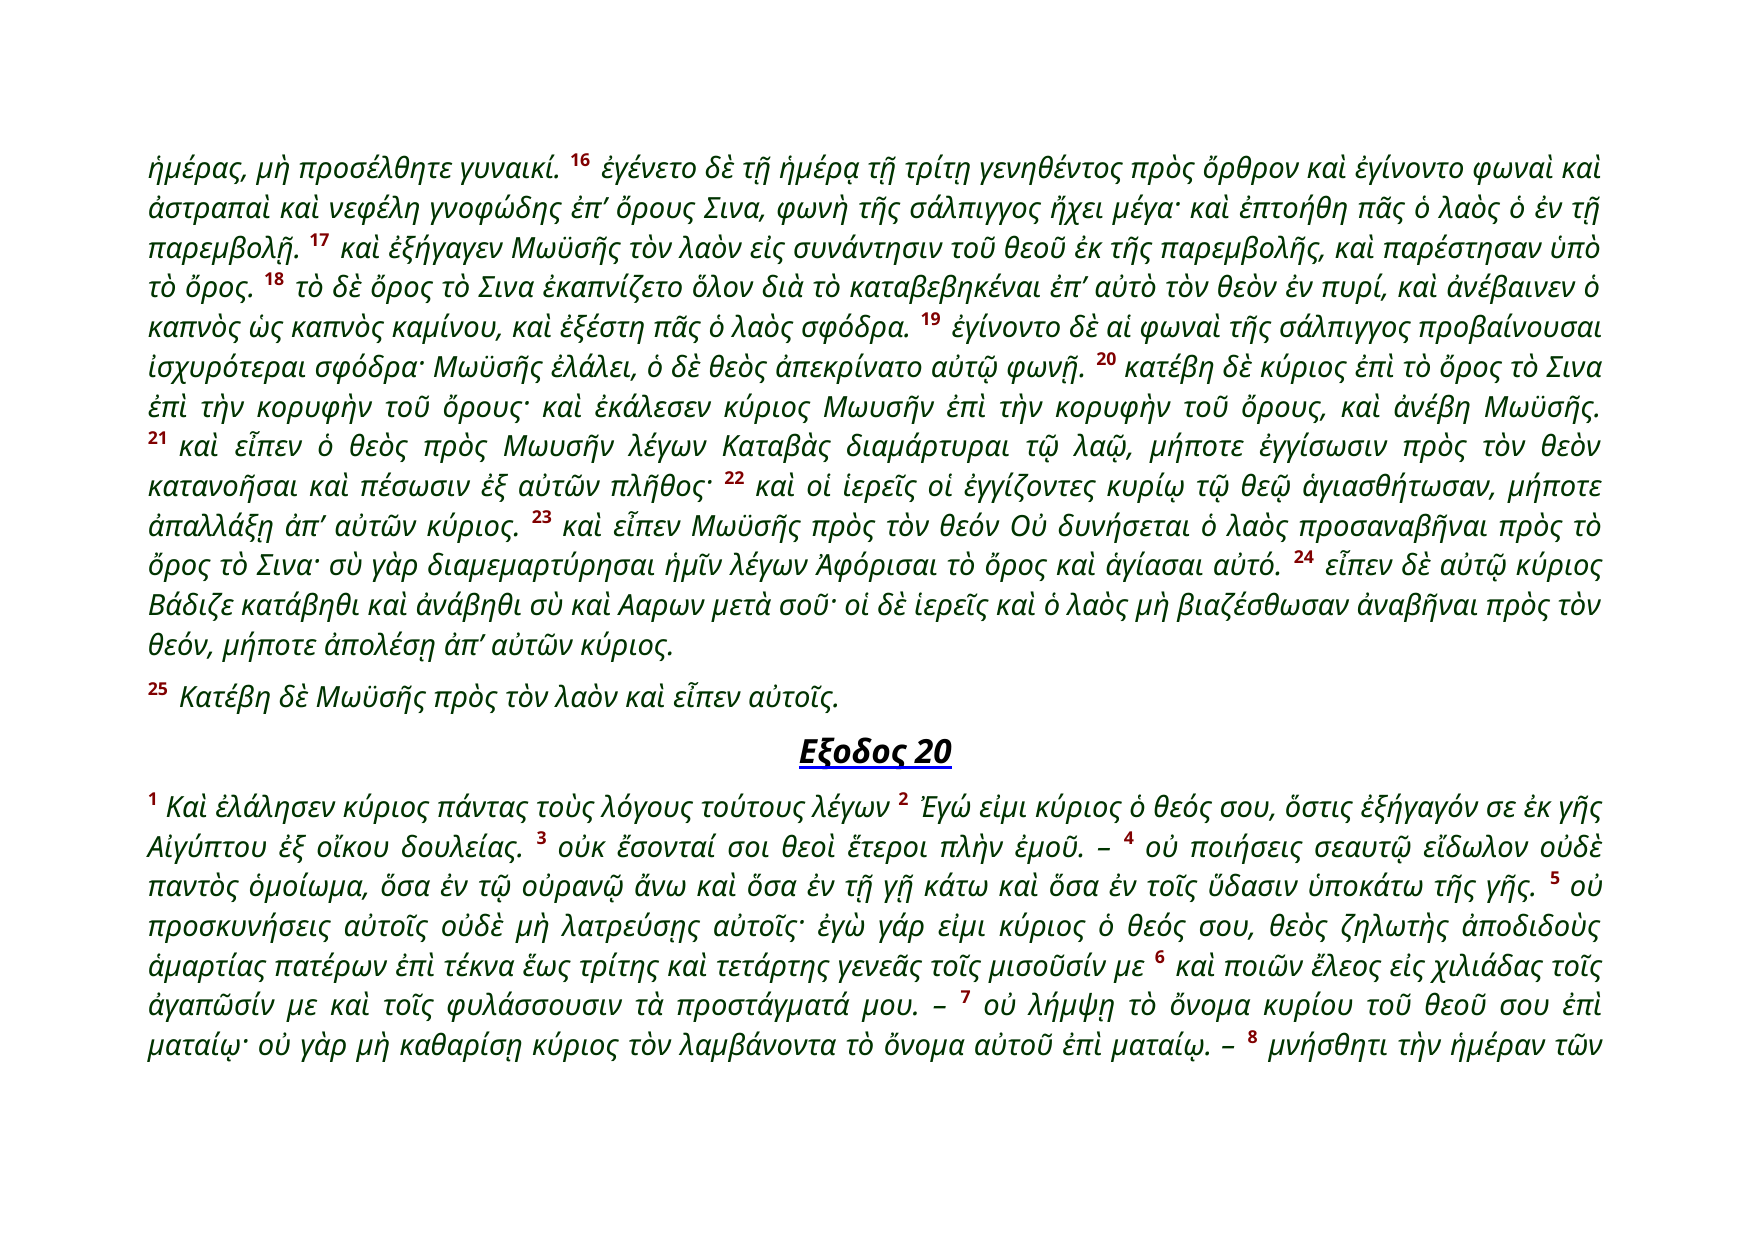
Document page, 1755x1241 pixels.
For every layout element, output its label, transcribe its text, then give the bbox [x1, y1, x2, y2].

text ἡμέρας, μὴ προσέλθητε γυναικί. 16 ἐγένετο δὲ τῇ ἡμέρᾳ τῇ τρίτῃ γενηθέντος πρὸς ὄρθρον καὶ ἐγίνοντο φωναὶ καὶ ἀστραπαὶ καὶ νεφέλη γνοφώδης ἐπ’ ὄρους Σινα, φωνὴ τῆς σάλπιγγος ἤχει μέγα· καὶ ἐπτοήθη πᾶς ὁ λαὸς ὁ ἐν τῇ παρεμβολῇ. 17 καὶ ἐξήγαγεν Μωϋσῆς τὸν λαὸν εἰς συνάντησιν τοῦ θεοῦ ἐκ τῆς παρεμβολῆς, καὶ παρέστησαν ὑπὸ τὸ ὄρος. 18 τὸ δὲ ὄρος τὸ Σινα ἐκαπνίζετο ὅλον διὰ τὸ καταβεβηκέναι ἐπ’ αὐτὸ τὸν θεὸν ἐν πυρί, καὶ ἀνέβαινεν ὁ καπνὸς ὡς καπνὸς καμίνου, καὶ ἐξέστη πᾶς ὁ λαὸς σφόδρα. 19 ἐγίνοντο δὲ αἱ φωναὶ τῆς σάλπιγγος προβαίνουσαι ἰσχυρότεραι σφόδρα· Μωϋσῆς ἐλάλει, ὁ δὲ θεὸς ἀπεκρίνατο αὐτῷ φωνῇ. 20 κατέβη δὲ κύριος ἐπὶ τὸ ὄρος τὸ Σινα ἐπὶ τὴν κορυφὴν τοῦ ὄρους· καὶ ἐκάλεσεν κύριος Μωυσῆν ἐπὶ τὴν κορυφὴν τοῦ ὄρους, καὶ ἀνέβη Μωϋσῆς. 21 καὶ εἶπεν ὁ θεὸς πρὸς Μωυσῆν λέγων Καταβὰς διαμάρτυραι τῷ λαῷ, μήποτε ἐγγίσωσιν πρὸς τὸν θεὸν κατανοῆσαι καὶ πέσωσιν ἐξ αὐτῶν πλῆθος· 22 καὶ οἱ ἱερεῖς οἱ ἐγγίζοντες κυρίῳ τῷ θεῷ ἁγιασθήτωσαν, μήποτε ἀπαλλάξῃ ἀπ’ αὐτῶν κύριος. 23 καὶ εἶπεν Μωϋσῆς πρὸς τὸν θεόν Οὐ δυνήσεται ὁ λαὸς προσαναβῆναι πρὸς τὸ ὄρος τὸ Σινα· σὺ γὰρ διαμεμαρτύρησαι ἡμῖν λέγων Ἀφόρισαι τὸ ὄρος καὶ ἁγίασαι αὐτό. 24 εἶπεν δὲ αὐτῷ κύριος Βάδιζε κατάβηθι καὶ ἀνάβηθι σὺ καὶ Ααρων μετὰ σοῦ· οἱ δὲ ἱερεῖς καὶ ὁ λαὸς μὴ βιαζέσθωσαν ἀναβῆναι πρὸς τὸν θεόν, μήποτε ἀπολέσῃ ἀπ’ αὐτῶν κύριος. [148, 148, 1606, 664]
text Εξοδος 20 [148, 728, 1606, 774]
text 25 Κατέβη δὲ Μωϋσῆς πρὸς τὸν λαὸν καὶ εἶπεν αὐτοῖς. [148, 676, 1606, 716]
text 1 Καὶ ἐλάλησεν κύριος πάντας τοὺς λόγους τούτους λέγων 2 Ἐγώ εἰμι κύριος ὁ θεός σου, ὅστις ἐξήγαγόν σε ἐκ γῆς Αἰγύπτου ἐξ οἴκου δουλείας. 3 οὐκ ἔσονταί σοι θεοὶ ἕτεροι πλὴν ἐμοῦ. – 4 οὐ ποιήσεις σεαυτῷ εἴδωλον οὐδὲ παντὸς ὁμοίωμα, ὅσα ἐν τῷ οὐρανῷ ἄνω καὶ ὅσα ἐν τῇ γῇ κάτω καὶ ὅσα ἐν τοῖς ὕδασιν ὑποκάτω τῆς γῆς. 5 οὐ προσκυνήσεις αὐτοῖς οὐδὲ μὴ λατρεύσῃς αὐτοῖς· ἐγὼ γάρ εἰμι κύριος ὁ θεός σου, θεὸς ζηλωτὴς ἀποδιδοὺς ἁμαρτίας πατέρων ἐπὶ τέκνα ἕως τρίτης καὶ τετάρτης γενεᾶς τοῖς μισοῦσίν με 6 καὶ ποιῶν ἔλεος εἰς χιλιάδας τοῖς ἀγαπῶσίν με καὶ τοῖς φυλάσσουσιν τὰ προστάγματά μου. – 7 οὐ λήμψῃ τὸ ὄνομα κυρίου τοῦ θεοῦ σου ἐπὶ ματαίῳ· οὐ γὰρ μὴ καθαρίσῃ κύριος τὸν λαμβάνοντα τὸ ὄνομα αὐτοῦ ἐπὶ ματαίῳ. – 8 μνήσθητι τὴν ἡμέραν τῶν [148, 786, 1606, 1064]
